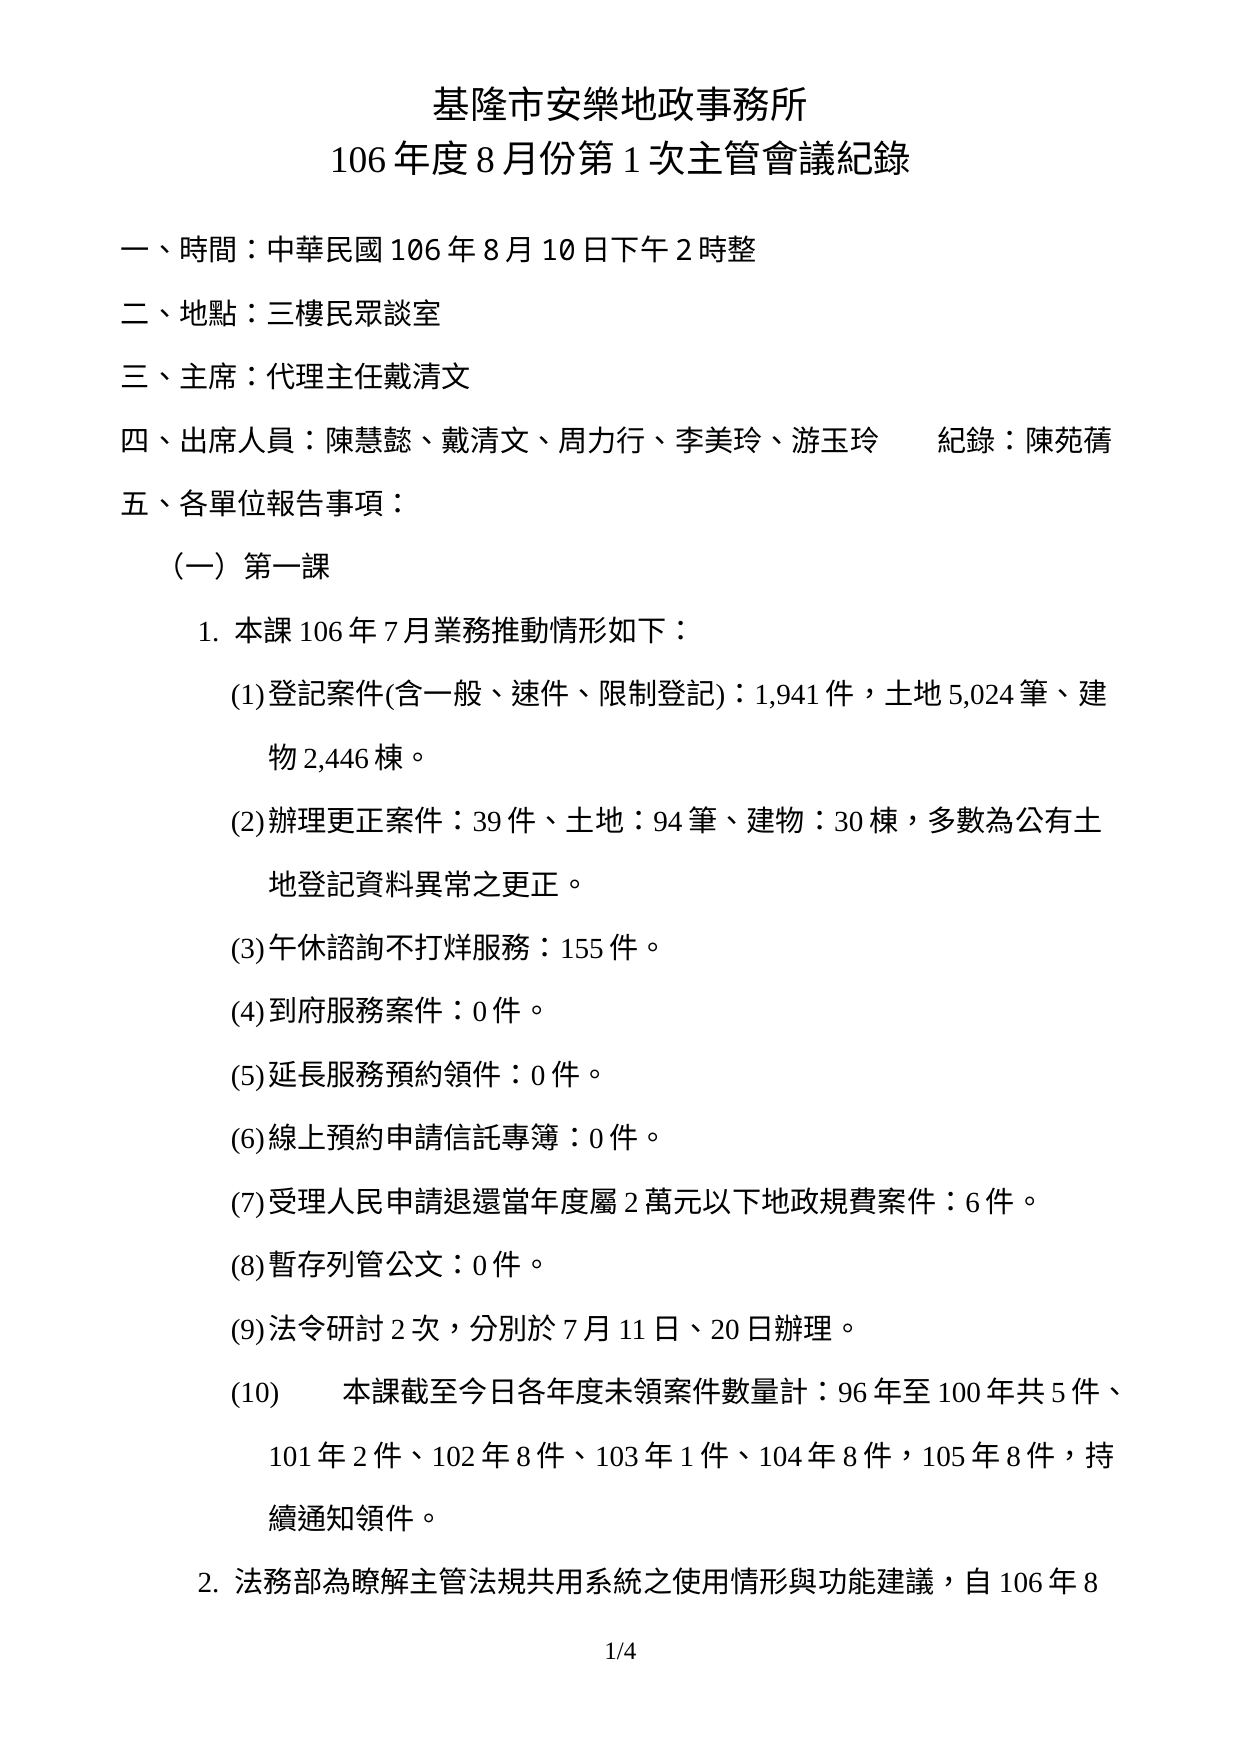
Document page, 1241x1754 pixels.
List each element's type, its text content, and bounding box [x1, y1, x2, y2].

list 本課106年7月業務推動情形如下： [197, 607, 1122, 650]
list 登記案件(含一般、速件、限制登記)：1,941件，土地5,024筆、建物2,446棟。 [231, 671, 1122, 777]
list 受理人民申請退還當年度屬2萬元以下地政規費案件：6件。 [231, 1178, 1122, 1221]
text 106年度8月份第1次主管會議紀錄 [118, 129, 1122, 183]
list 法務部為瞭解主管法規共用系統之使用情形與功能建議，自106年8 [197, 1559, 1122, 1601]
list 法令研討2次，分別於7月11日、20日辦理。 [231, 1305, 1122, 1347]
list 辦理更正案件：39件、土地：94筆、建物：30棟，多數為公有土地登記資料異常之更正。 [231, 798, 1122, 903]
list 第一課 [156, 544, 1122, 586]
list 各單位報告事項： [119, 481, 1122, 523]
list 暫存列管公文：0件。 [231, 1242, 1122, 1284]
list 到府服務案件：0件。 [231, 988, 1122, 1030]
list 本課截至今日各年度未領案件數量計：96年至100年共5件、101年2件、102年8件、103年1件、104年8件，105年8件，持續通知領件。 [231, 1369, 1122, 1538]
list 地點：三樓民眾談室 [119, 290, 1122, 332]
list 午休諮詢不打烊服務：155件。 [231, 924, 1122, 967]
list 主席：代理主任戴清文 [119, 354, 1122, 396]
list 線上預約申請信託專簿：0件。 [231, 1115, 1122, 1157]
list 出席人員：陳慧懿、戴清文、周力行、李美玲、游玉玲 紀錄：陳苑蒨 [119, 417, 1122, 459]
list 時間：中華民國106年8月10日下午2時整 [119, 227, 1122, 269]
text 基隆市安樂地政事務所 [118, 75, 1122, 129]
list 延長服務預約領件：0件。 [231, 1051, 1122, 1094]
